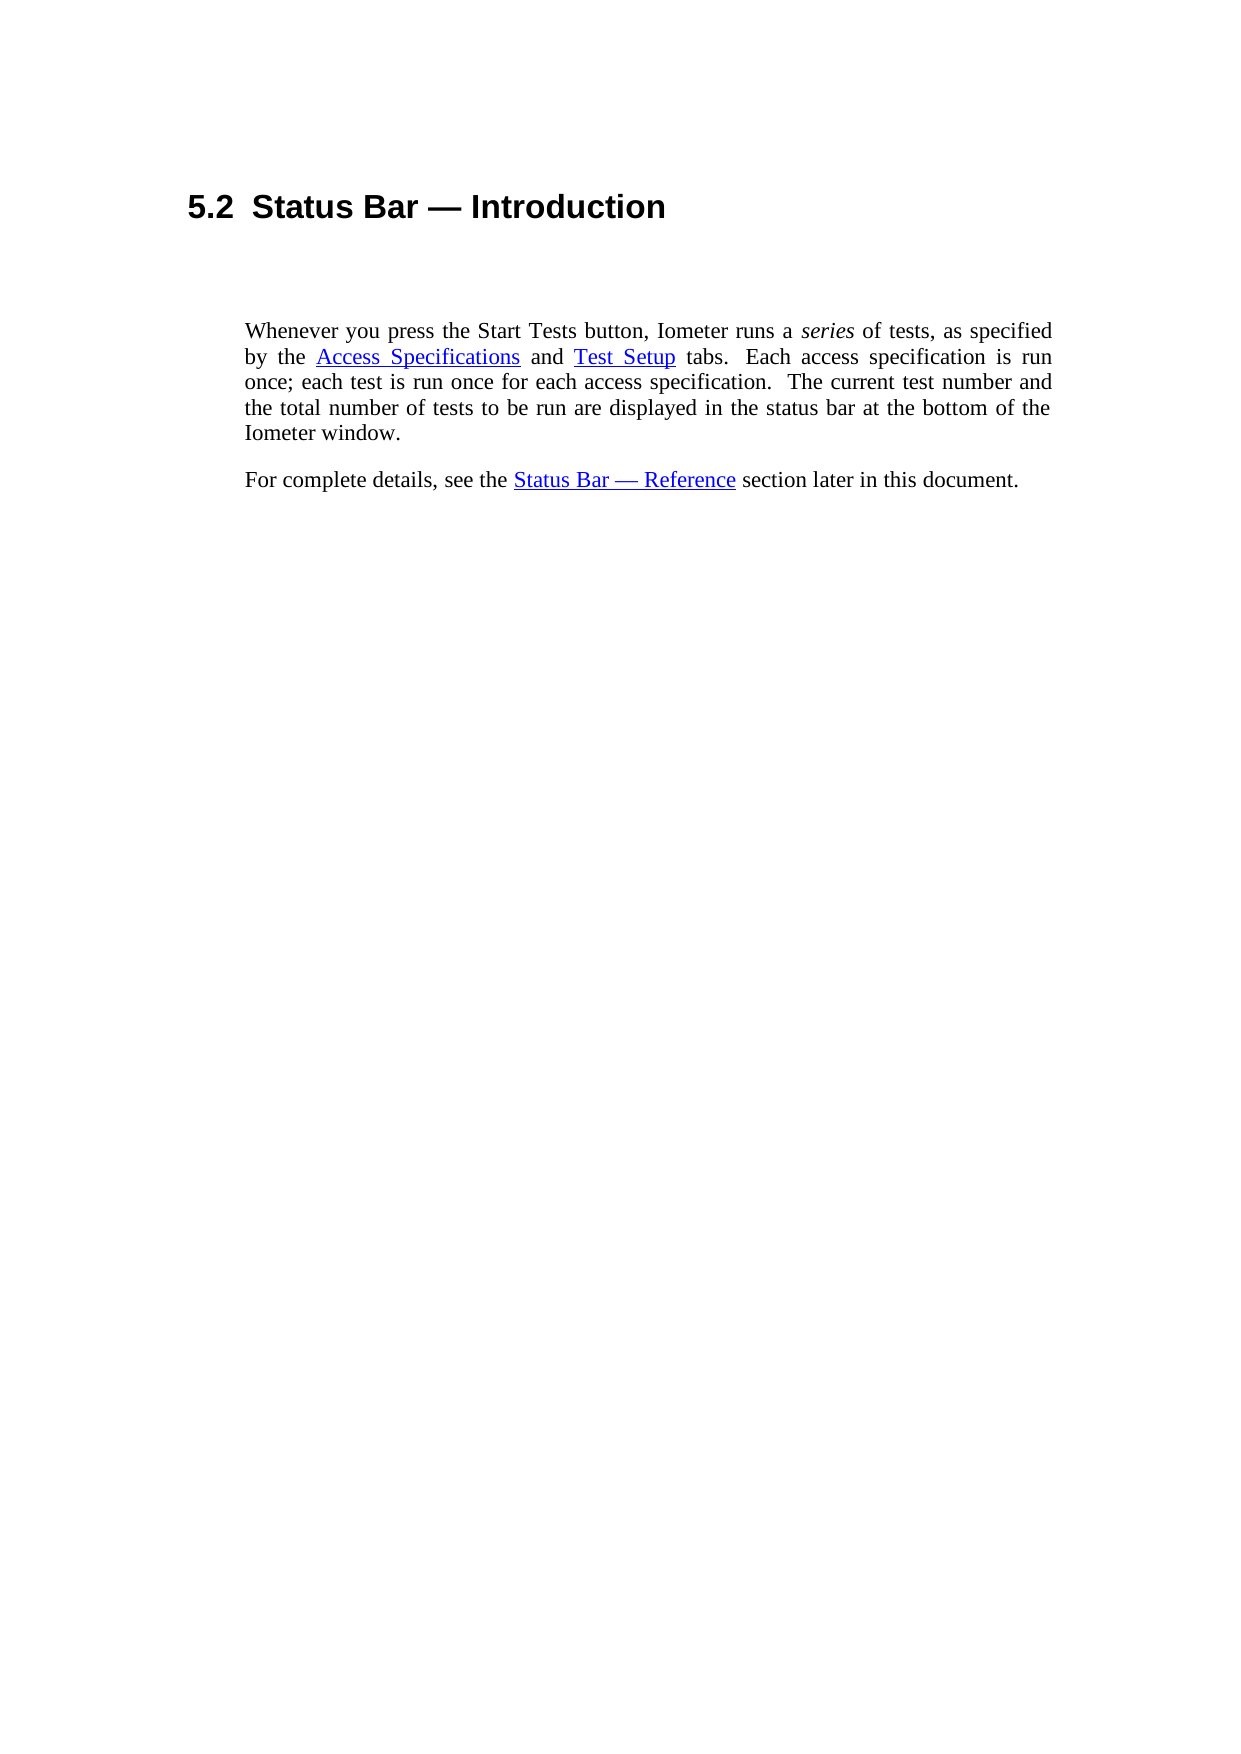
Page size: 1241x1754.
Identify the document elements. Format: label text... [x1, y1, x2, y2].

subtitle 5.2 Status Bar — Introduction [187, 187, 1053, 225]
text Whenever you press the Start Tests button, Iometer runs a series of tests, as specified by the Access Specifications and Test Setup tabs. Each access specification is run once; each test is run once for each access specification. The current test number and the total number of tests to be run are displayed in the status bar at the bottom of the Iometer window. [244, 318, 1053, 446]
text For complete details, see the Status Bar — Reference section later in this document. [244, 466, 1053, 492]
